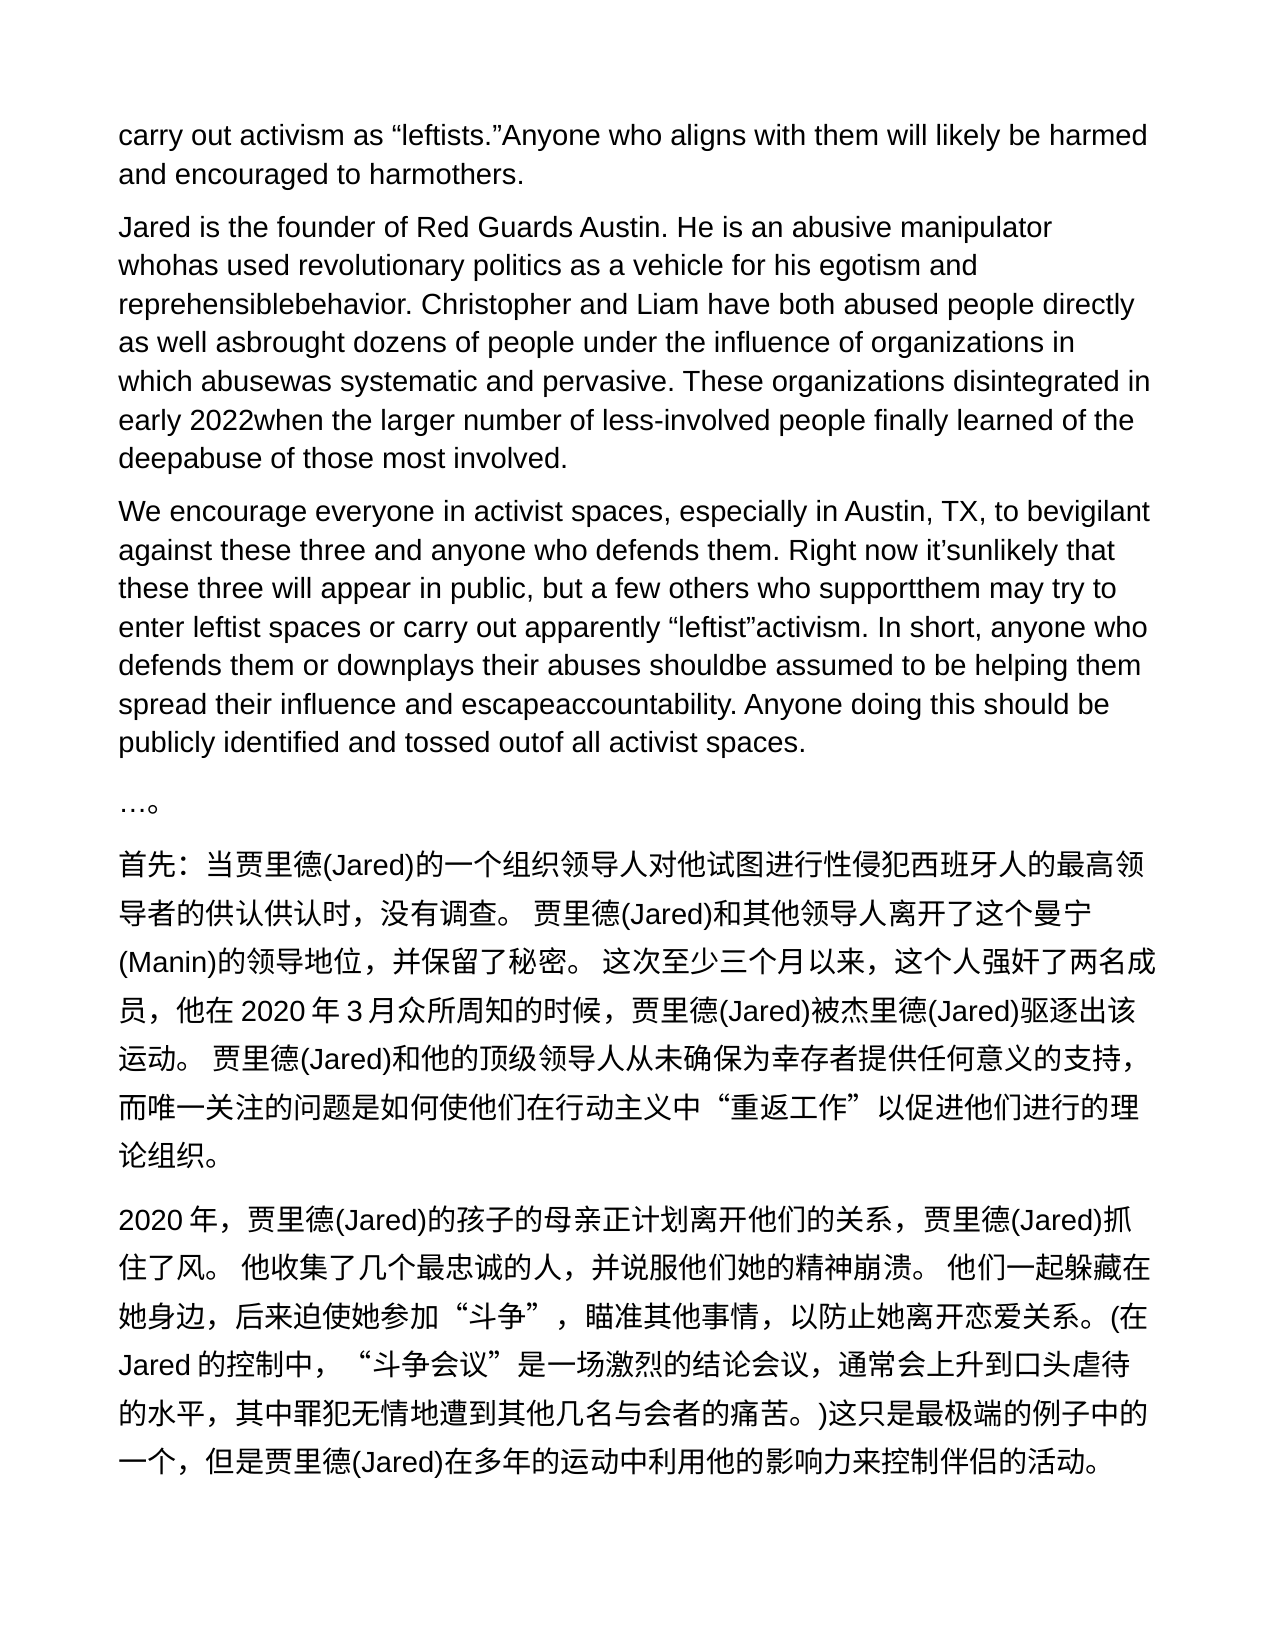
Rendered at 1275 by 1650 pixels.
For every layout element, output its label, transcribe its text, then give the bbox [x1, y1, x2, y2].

text 2020年，贾里德(Jared)的孩子的母亲正计划离开他们的关系，贾里德(Jared)抓住了风。 他收集了几个最忠诚的人，并说服他们她的精神崩溃。 他们一起躲藏在她身边，后来迫使她参加“斗争”，瞄准其他事情，以防止她离开恋爱关系。(在Jared的控制中，“斗争会议”是一场激烈的结论会议，通常会上升到口头虐待的水平，其中罪犯无情地遭到其他几名与会者的痛苦。)这只是最极端的例子中的一个，但是贾里德(Jared)在多年的运动中利用他的影响力来控制伴侣的活动。 [118, 1196, 1157, 1481]
text carry out activism as “leftists.”Anyone who aligns with them will likely be harmed and encouraged to harmothers. [118, 118, 1157, 190]
text Jared is the founder of Red Guards Austin. He is an abusive manipulator whohas used revolutionary politics as a vehicle for his egotism and reprehensiblebehavior. Christopher and Liam have both abused people directly as well asbrought dozens of people under the influence of organizations in which abusewas systematic and pervasive. These organizations disintegrated in early 2022when the larger number of less-involved people finally learned of the deepabuse of those most involved. [118, 210, 1157, 474]
text …。 [118, 778, 1157, 821]
text We encourage everyone in activist spaces, especially in Austin, TX, to bevigilant against these three and anyone who defends them. Right now it’sunlikely that these three will appear in public, but a few others who supportthem may try to enter leftist spaces or carry out apparently “leftist”activism. In short, anyone who defends them or downplays their abuses shouldbe assumed to be helping them spread their influence and escapeaccountability. Anyone doing this should be publicly identified and tossed outof all activist spaces. [118, 494, 1157, 759]
text 首先：当贾里德(Jared)的一个组织领导人对他试图进行性侵犯西班牙人的最高领导者的供认供认时，没有调查。 贾里德(Jared)和其他领导人离开了这个曼宁(Manin)的领导地位，并保留了秘密。 这次至少三个月以来，这个人强奸了两名成员，他在2020年3月众所周知的时候，贾里德(Jared)被杰里德(Jared)驱逐出该运动。 贾里德(Jared)和他的顶级领导人从未确保为幸存者提供任何意义的支持，而唯一关注的问题是如何使他们在行动主义中“重返工作”以促进他们进行的理论组织。 [118, 842, 1157, 1175]
